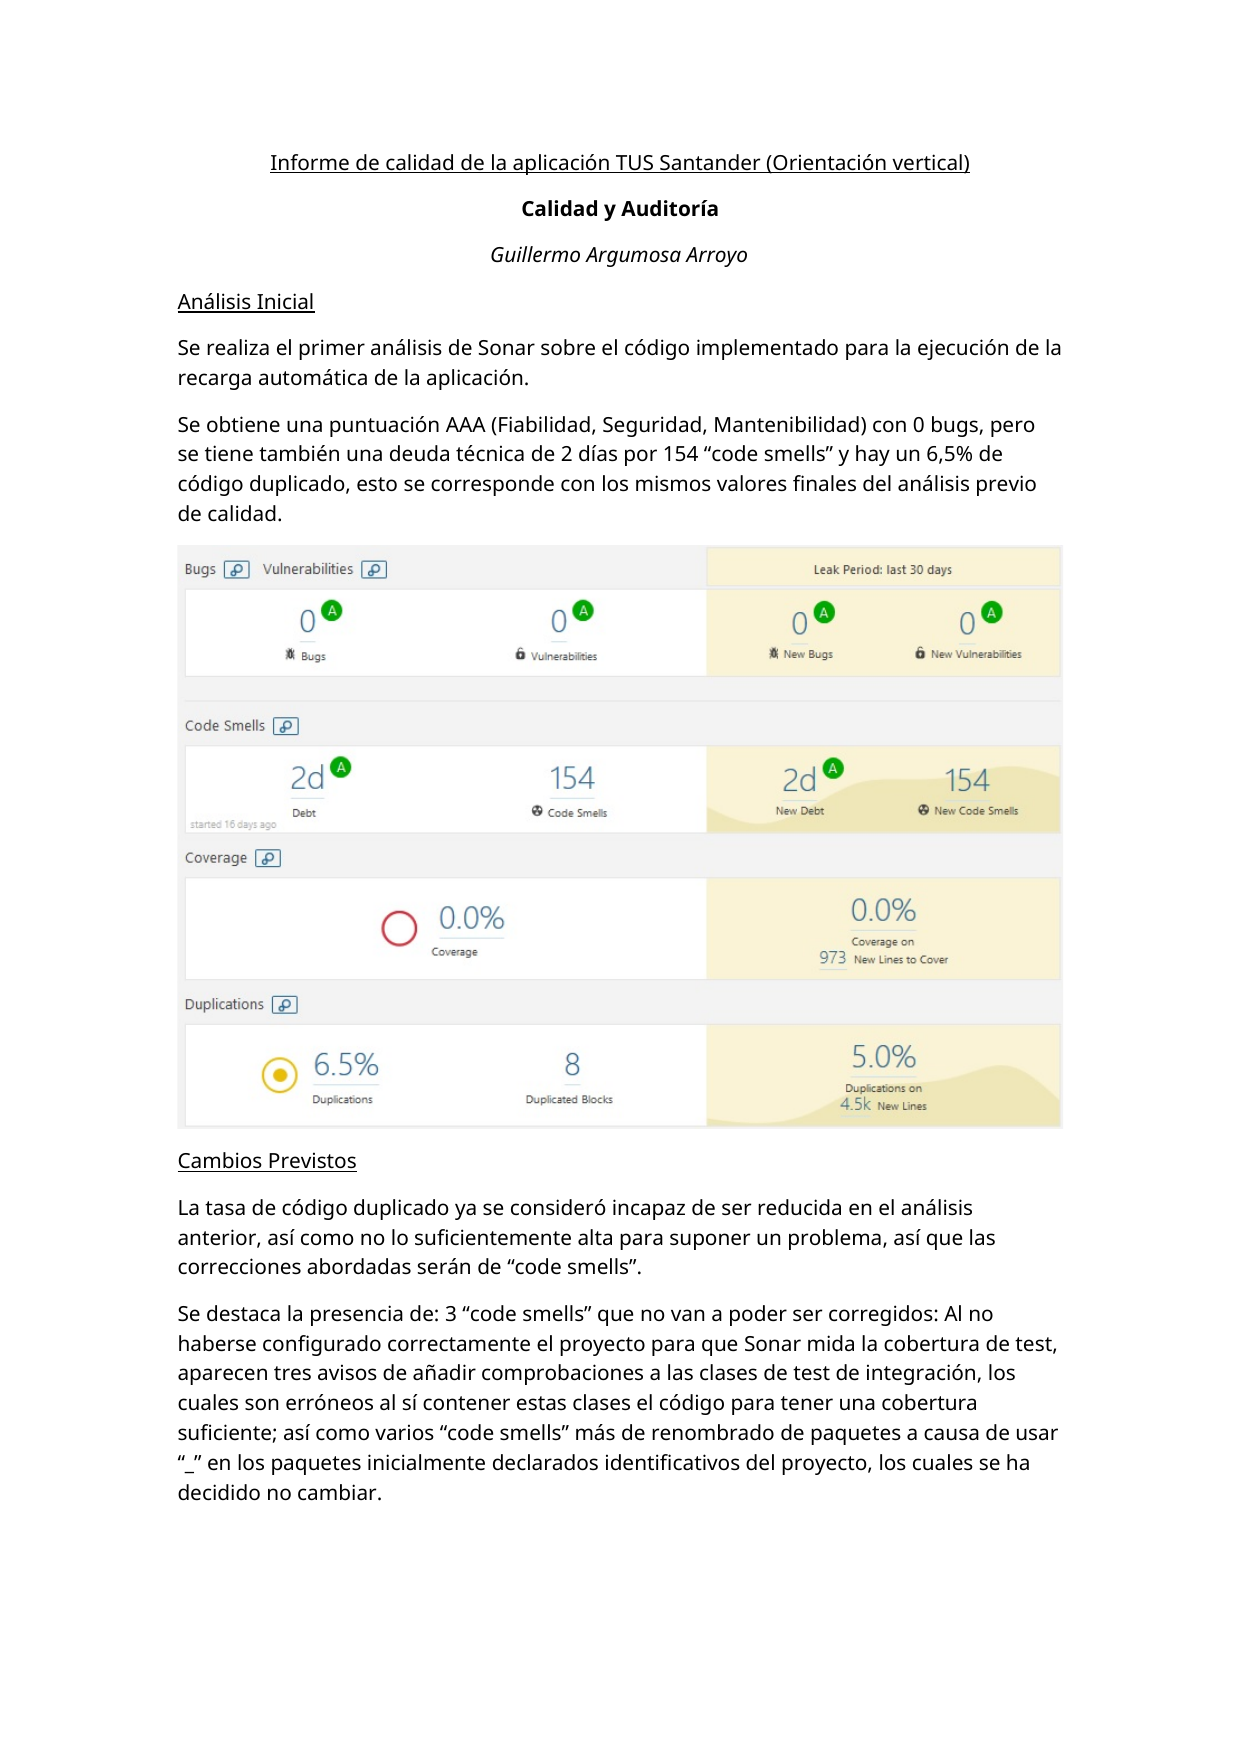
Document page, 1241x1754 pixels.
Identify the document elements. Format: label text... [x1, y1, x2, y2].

text Cambios Previstos [177, 1146, 1063, 1175]
text Informe de calidad de la aplicación TUS Santander (Orientación vertical) [177, 148, 1063, 176]
text Se realiza el primer análisis de Sonar sobre el código implementado para la ejecución de la recarga automática de la aplicación. [177, 333, 1063, 392]
text Se obtiene una puntuación AAA (Fiabilidad, Seguridad, Mantenibilidad) con 0 bugs, pero se tiene también una deuda técnica de 2 días por 154 “code smells” y hay un 6,5% de código duplicado, esto se corresponde con los mismos valores finales del análisis previo de calidad. [177, 410, 1063, 527]
text La tasa de código duplicado ya se consideró incapaz de ser reducida en el análisis anterior, así como no lo suficientemente alta para suponer un problema, así que las correcciones abordadas serán de “code smells”. [177, 1193, 1063, 1281]
text Análisis Inicial [177, 287, 1063, 315]
text Se destaca la presencia de: 3 “code smells” que no van a poder ser corregidos: Al no haberse configurado correctamente el proyecto para que Sonar mida la cobertura de test, aparecen tres avisos de añadir comprobaciones a las clases de test de integración, los cuales son erróneos al sí contener estas clases el código para tener una cobertura suficiente; así como varios “code smells” más de renombrado de paquetes a causa de usar “_” en los paquetes inicialmente declarados identificativos del proyecto, los cuales se ha decidido no cambiar. [177, 1299, 1063, 1506]
text Guillermo Argumosa Arroyo [177, 241, 1063, 269]
text Calidad y Auditoría [177, 194, 1063, 222]
